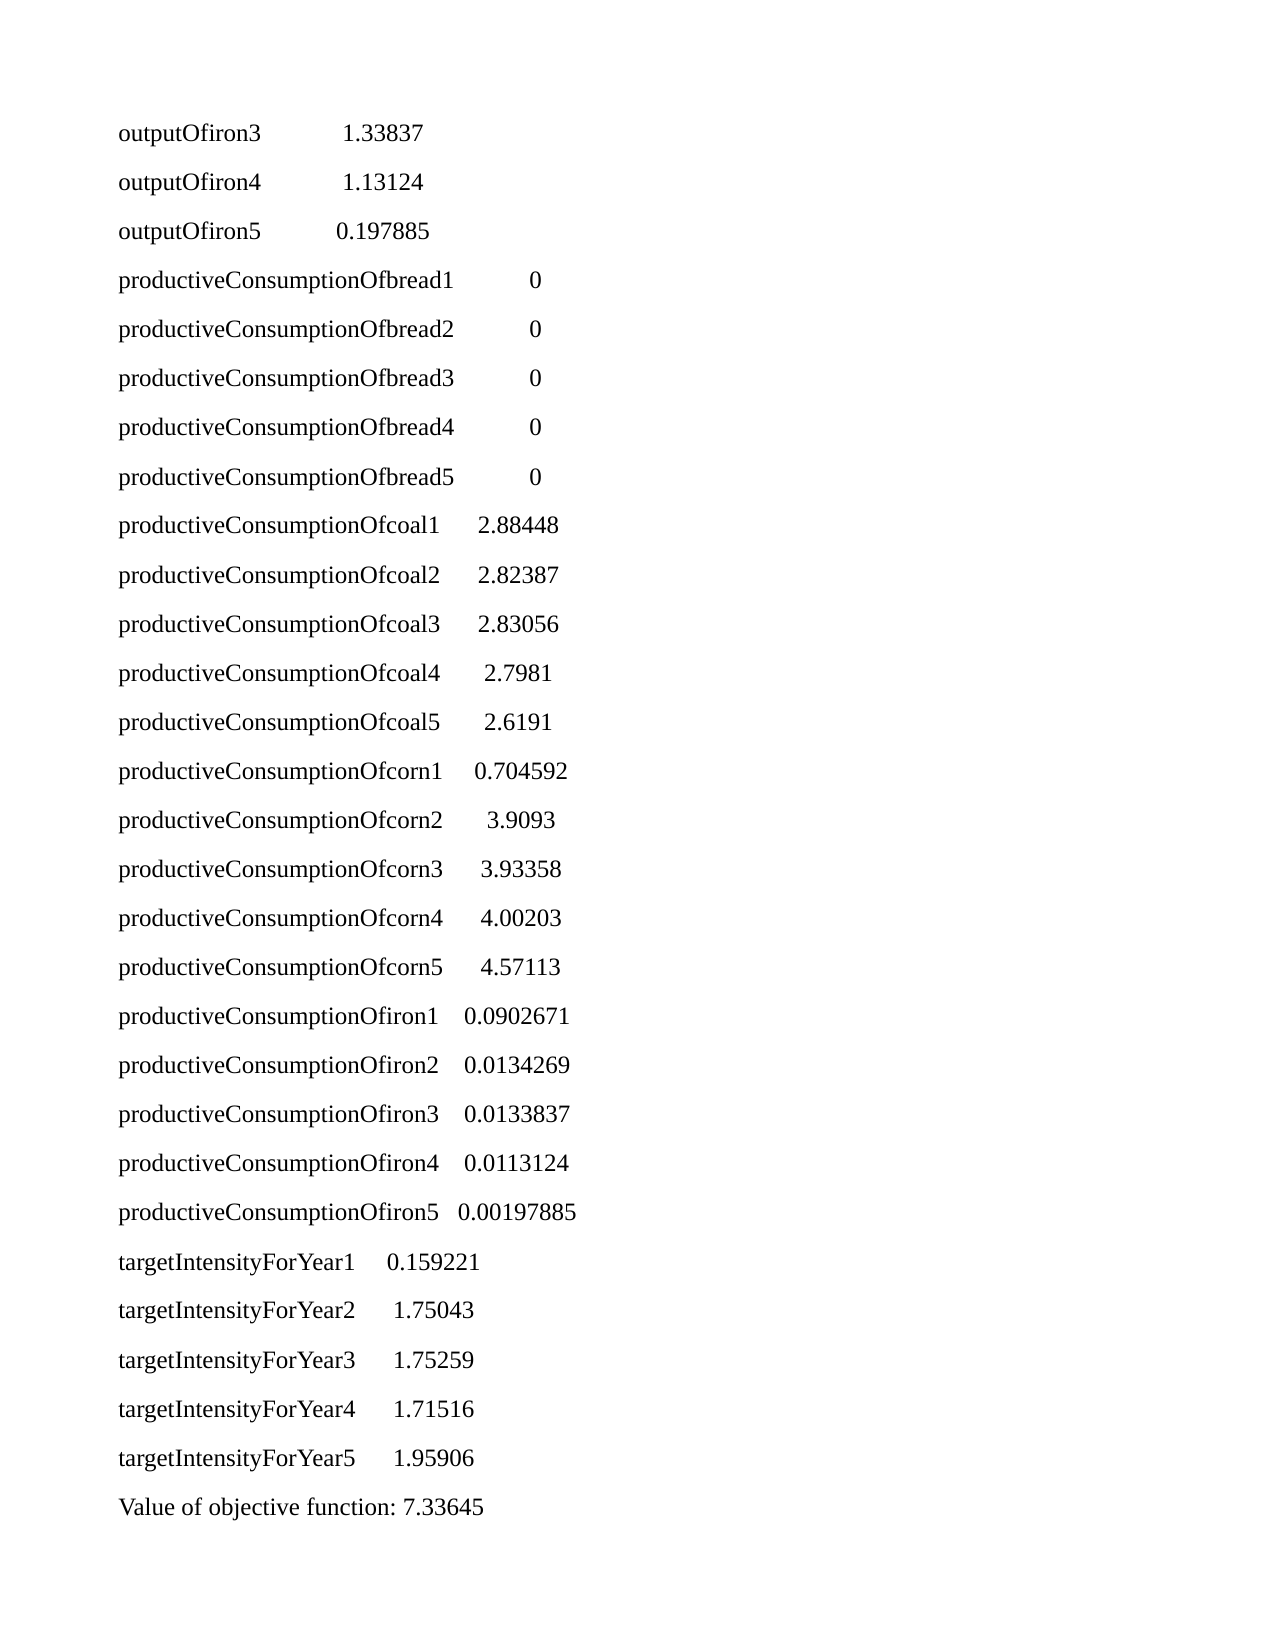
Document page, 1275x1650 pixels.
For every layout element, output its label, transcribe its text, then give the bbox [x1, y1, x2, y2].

text targetIntensityForYear4 1.71516 [118, 1394, 1157, 1422]
text productiveConsumptionOfcoal5 2.6191 [118, 707, 1157, 736]
text productiveConsumptionOfiron2 0.0134269 [118, 1050, 1157, 1079]
text productiveConsumptionOfcorn2 3.9093 [118, 805, 1157, 834]
text productiveConsumptionOfbread1 0 [118, 265, 1157, 294]
text targetIntensityForYear5 1.95906 [118, 1443, 1157, 1472]
text Value of objective function: 7.33645 [118, 1492, 1157, 1521]
text productiveConsumptionOfcoal1 2.88448 [118, 511, 1157, 539]
text productiveConsumptionOfcorn1 0.704592 [118, 756, 1157, 785]
text productiveConsumptionOfbread2 0 [118, 314, 1157, 343]
text outputOfiron3 1.33837 [118, 118, 1157, 147]
text productiveConsumptionOfbread5 0 [118, 462, 1157, 490]
text productiveConsumptionOfcoal2 2.82387 [118, 560, 1157, 588]
text productiveConsumptionOfbread3 0 [118, 363, 1157, 392]
text productiveConsumptionOfcoal3 2.83056 [118, 609, 1157, 637]
text productiveConsumptionOfiron5 0.00197885 [118, 1197, 1157, 1226]
text productiveConsumptionOfcoal4 2.7981 [118, 658, 1157, 687]
text targetIntensityForYear2 1.75043 [118, 1296, 1157, 1324]
text productiveConsumptionOfcorn5 4.57113 [118, 952, 1157, 981]
text outputOfiron5 0.197885 [118, 216, 1157, 245]
text productiveConsumptionOfiron4 0.0113124 [118, 1148, 1157, 1177]
text targetIntensityForYear3 1.75259 [118, 1345, 1157, 1373]
text productiveConsumptionOfiron1 0.0902671 [118, 1001, 1157, 1030]
text outputOfiron4 1.13124 [118, 167, 1157, 196]
text productiveConsumptionOfcorn4 4.00203 [118, 903, 1157, 932]
text productiveConsumptionOfbread4 0 [118, 412, 1157, 441]
text targetIntensityForYear1 0.159221 [118, 1247, 1157, 1275]
text productiveConsumptionOfiron3 0.0133837 [118, 1099, 1157, 1128]
text productiveConsumptionOfcorn3 3.93358 [118, 854, 1157, 883]
